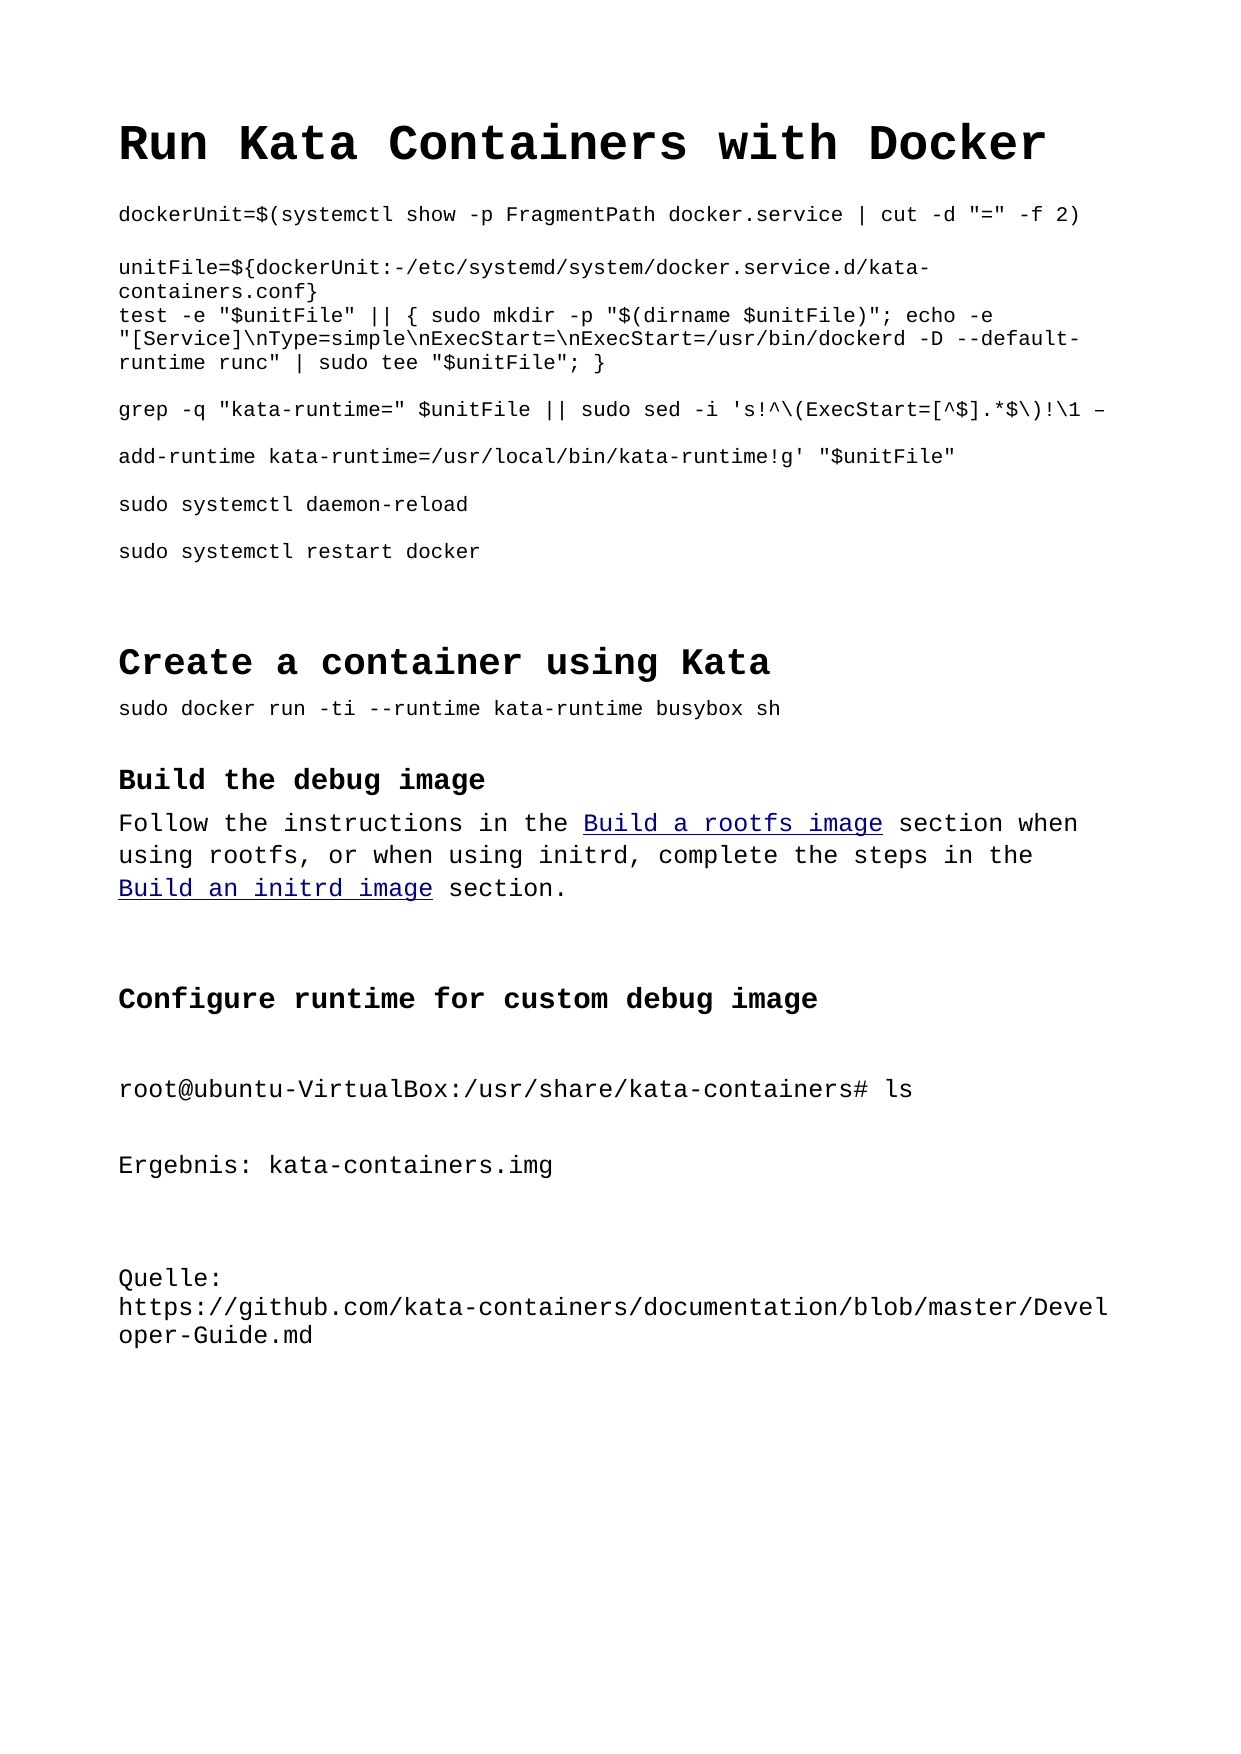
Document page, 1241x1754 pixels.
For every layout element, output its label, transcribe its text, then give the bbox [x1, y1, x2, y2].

text grep -q "kata-runtime=" $unitFile || sudo sed -i 's!^\(ExecStart=[^$].*$\)!\1 – [118, 399, 1122, 423]
text test -e "$unitFile" || { sudo mkdir -p "$(dirname $unitFile)"; echo -e "[Service]\nType=simple\nExecStart=\nExecStart=/usr/bin/dockerd -D --default-runtime runc" | sudo tee "$unitFile"; } [118, 305, 1122, 376]
subtitle Run Kata Containers with Docker [118, 118, 1122, 175]
text unitFile=${dockerUnit:-/etc/systemd/system/docker.service.d/kata-containers.conf} [118, 257, 1122, 305]
text Ergebnis: kata-containers.img [118, 1152, 1122, 1181]
text add-runtime kata-runtime=/usr/local/bin/kata-runtime!g' "$unitFile" [118, 447, 1122, 470]
subtitle Create a container using Kata [118, 643, 1122, 686]
text Quelle: https://github.com/kata-containers/documentation/blob/master/Developer-Guide.md [118, 1266, 1122, 1351]
text Follow the instructions in the Build a rootfs image section when using rootfs, or when using initrd, complete the steps in the Build an initrd image section. [118, 811, 1122, 904]
text root@ubuntu-VirtualBox:/usr/share/kata-containers# ls [118, 1077, 1122, 1105]
subtitle Configure runtime for custom debug image [118, 984, 1122, 1017]
text dockerUnit=$(systemctl show -p FragmentPath docker.service | cut -d "=" -f 2) [118, 204, 1122, 228]
text sudo systemctl restart docker [118, 541, 1122, 565]
text sudo docker run -ti --runtime kata-runtime busybox sh [118, 698, 1122, 722]
subtitle Build the debug image [118, 765, 1122, 798]
text sudo systemctl daemon-reload [118, 494, 1122, 517]
